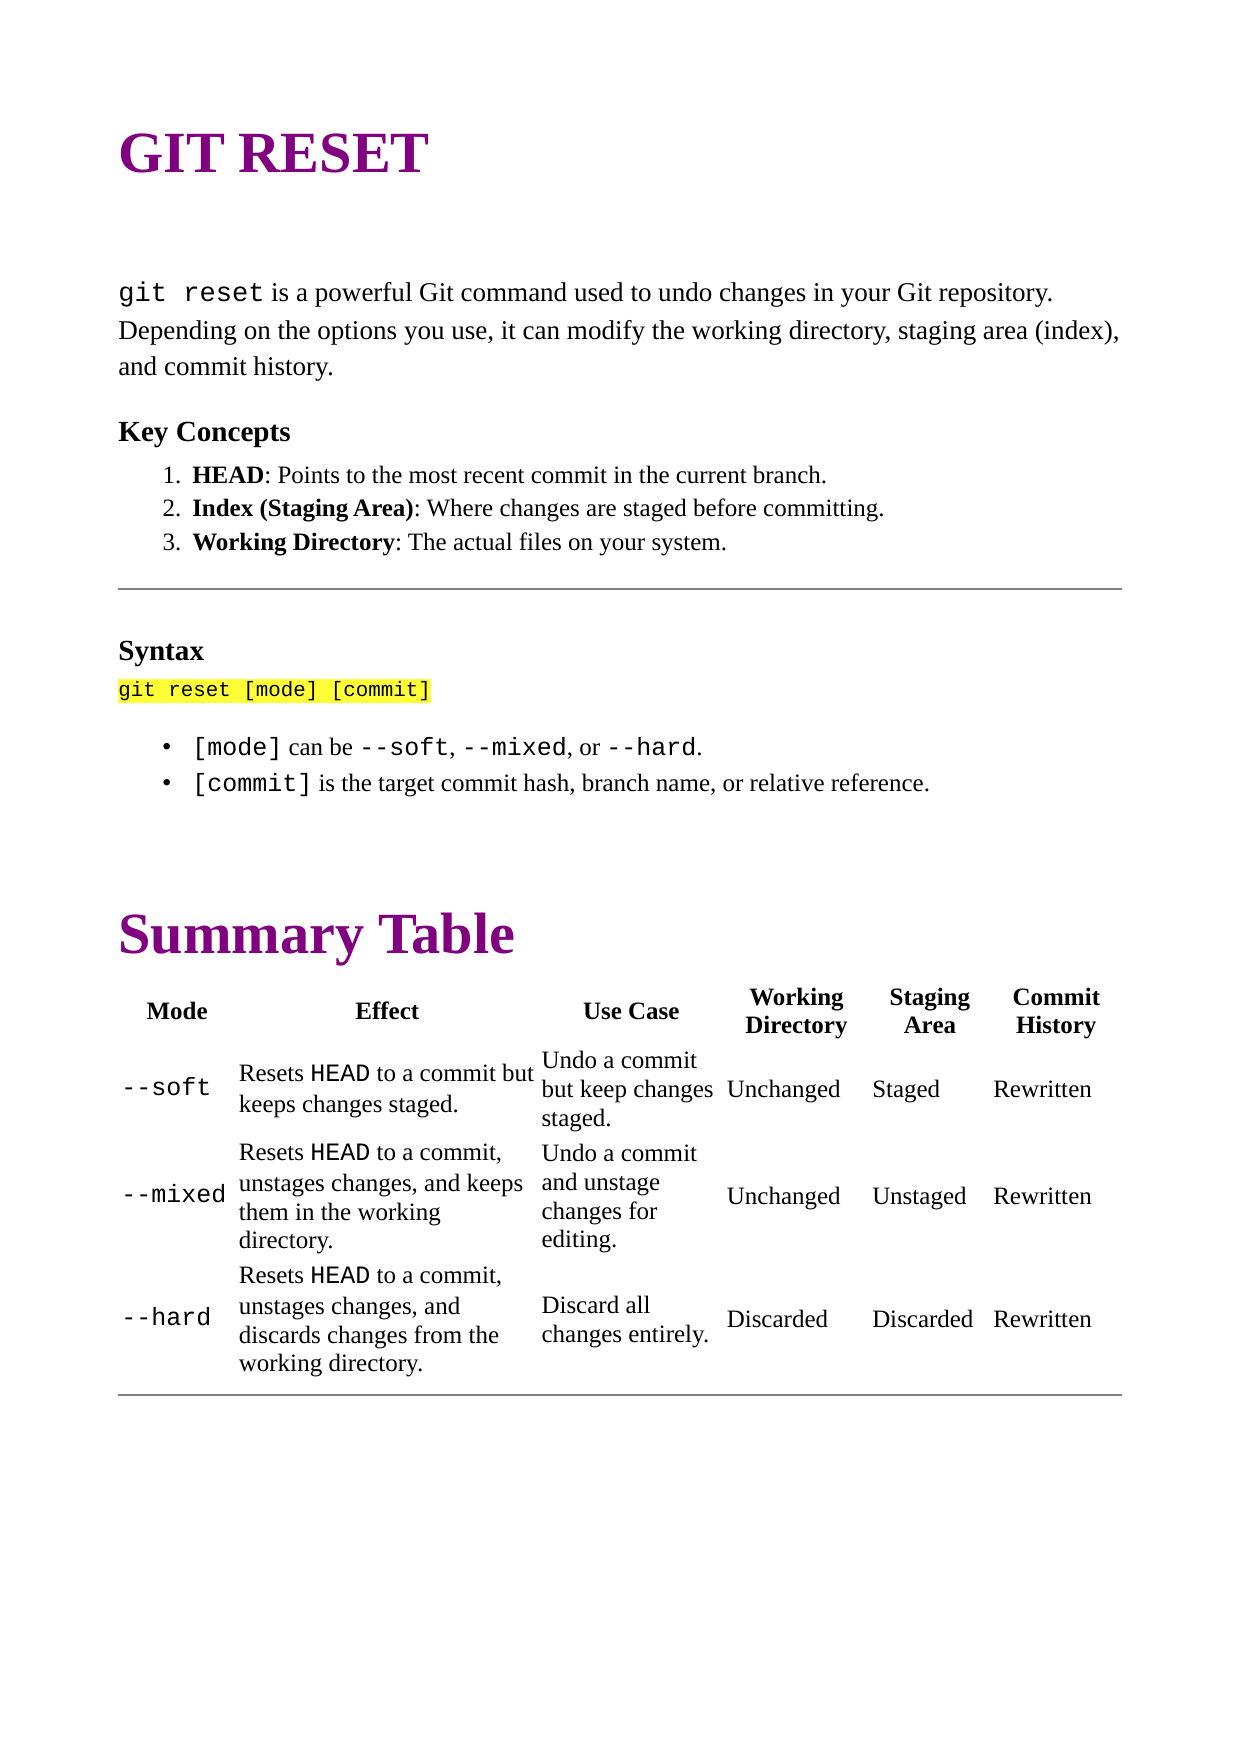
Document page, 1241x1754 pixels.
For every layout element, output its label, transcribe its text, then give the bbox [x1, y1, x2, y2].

table_cell Rewritten [990, 1134, 1122, 1257]
table_cell Resets HEAD to a commit, unstages changes, and keeps them in the working directory. [236, 1134, 538, 1257]
list [commit] is the target commit hash, branch name, or relative reference. [162, 768, 1122, 798]
subtitle Key Concepts [118, 414, 1122, 448]
list Index (Staging Area): Where changes are staged before committing. [162, 493, 1122, 522]
table_cell Unstaged [869, 1134, 990, 1257]
table_cell Discarded [724, 1257, 869, 1380]
table_header Commit History [990, 979, 1122, 1042]
table_cell Unchanged [724, 1134, 869, 1257]
table_header Staging Area [869, 979, 990, 1042]
table_cell --hard [118, 1257, 236, 1380]
table_cell Unchanged [724, 1042, 869, 1134]
table_cell Undo a commit and unstage changes for editing. [539, 1134, 724, 1257]
subtitle Summary Table [118, 899, 1122, 966]
subtitle Syntax [118, 633, 1122, 667]
table_cell Rewritten [990, 1257, 1122, 1380]
table_cell Discard all changes entirely. [539, 1257, 724, 1380]
table_cell Rewritten [990, 1042, 1122, 1134]
text git reset [mode] [commit] [118, 679, 1122, 703]
list [mode] can be --soft, --mixed, or --hard. [162, 732, 1122, 763]
text GIT RESET [118, 118, 1122, 185]
table_cell Discarded [869, 1257, 990, 1380]
table_header Mode [118, 979, 236, 1042]
table_cell --mixed [118, 1134, 236, 1257]
table_cell --soft [118, 1042, 236, 1134]
text git reset is a powerful Git command used to undo changes in your Git repository. Depending on the options you use, it can modify the working directory, staging area (index), and commit history. [118, 276, 1122, 381]
table_header Effect [236, 979, 538, 1042]
table_cell Resets HEAD to a commit, unstages changes, and discards changes from the working directory. [236, 1257, 538, 1380]
list Working Directory: The actual files on your system. [162, 527, 1122, 555]
table_cell Staged [869, 1042, 990, 1134]
table_header Working Directory [724, 979, 869, 1042]
table_cell Undo a commit but keep changes staged. [539, 1042, 724, 1134]
table_header Use Case [539, 979, 724, 1042]
list HEAD: Points to the most recent commit in the current branch. [162, 461, 1122, 489]
table_cell Resets HEAD to a commit but keeps changes staged. [236, 1042, 538, 1134]
